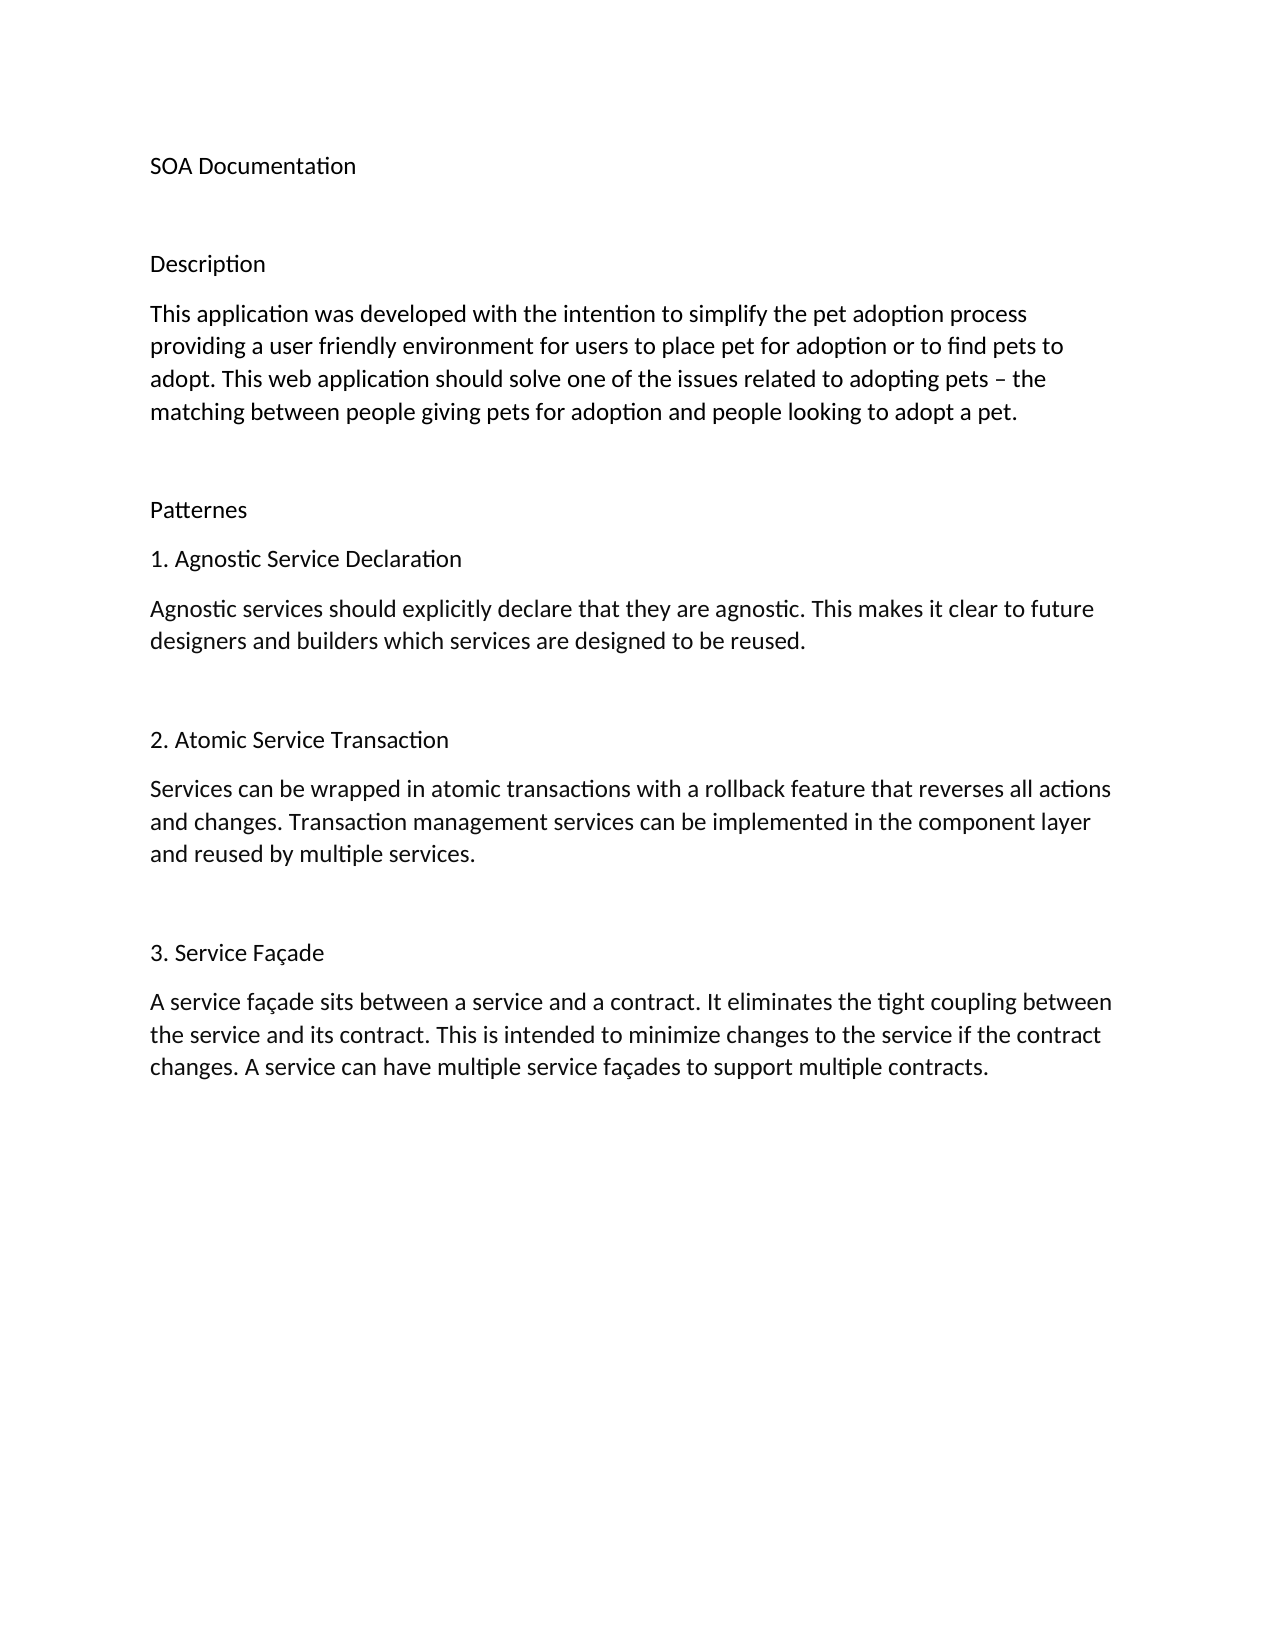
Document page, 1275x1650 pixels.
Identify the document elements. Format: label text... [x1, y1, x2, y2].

text Patternes [150, 494, 1125, 525]
subtitle 1. Agnostic Service Declaration [150, 543, 1125, 574]
subtitle 2. Atomic Service Transaction [150, 724, 1125, 754]
subtitle 3. Service Façade [150, 937, 1125, 967]
text A service façade sits between a service and a contract. It eliminates the tight coupling between the service and its contract. This is intended to minimize changes to the service if the contract changes. A service can have multiple service façades to support multiple contracts. [150, 986, 1125, 1082]
text SOA Documentation [150, 150, 1125, 181]
text This application was developed with the intention to simplify the pet adoption process providing a user friendly environment for users to place pet for adoption or to find pets to adopt. This web application should solve one of the issues related to adopting pets – the matching between people giving pets for adoption and people looking to adopt a pet. [150, 298, 1125, 426]
text Services can be wrapped in atomic transactions with a rollback feature that reverses all actions and changes. Transaction management services can be implemented in the component layer and reused by multiple services. [150, 773, 1125, 869]
text Description [150, 248, 1125, 279]
text Agnostic services should explicitly declare that they are agnostic. This makes it clear to future designers and builders which services are designed to be reused. [150, 593, 1125, 656]
